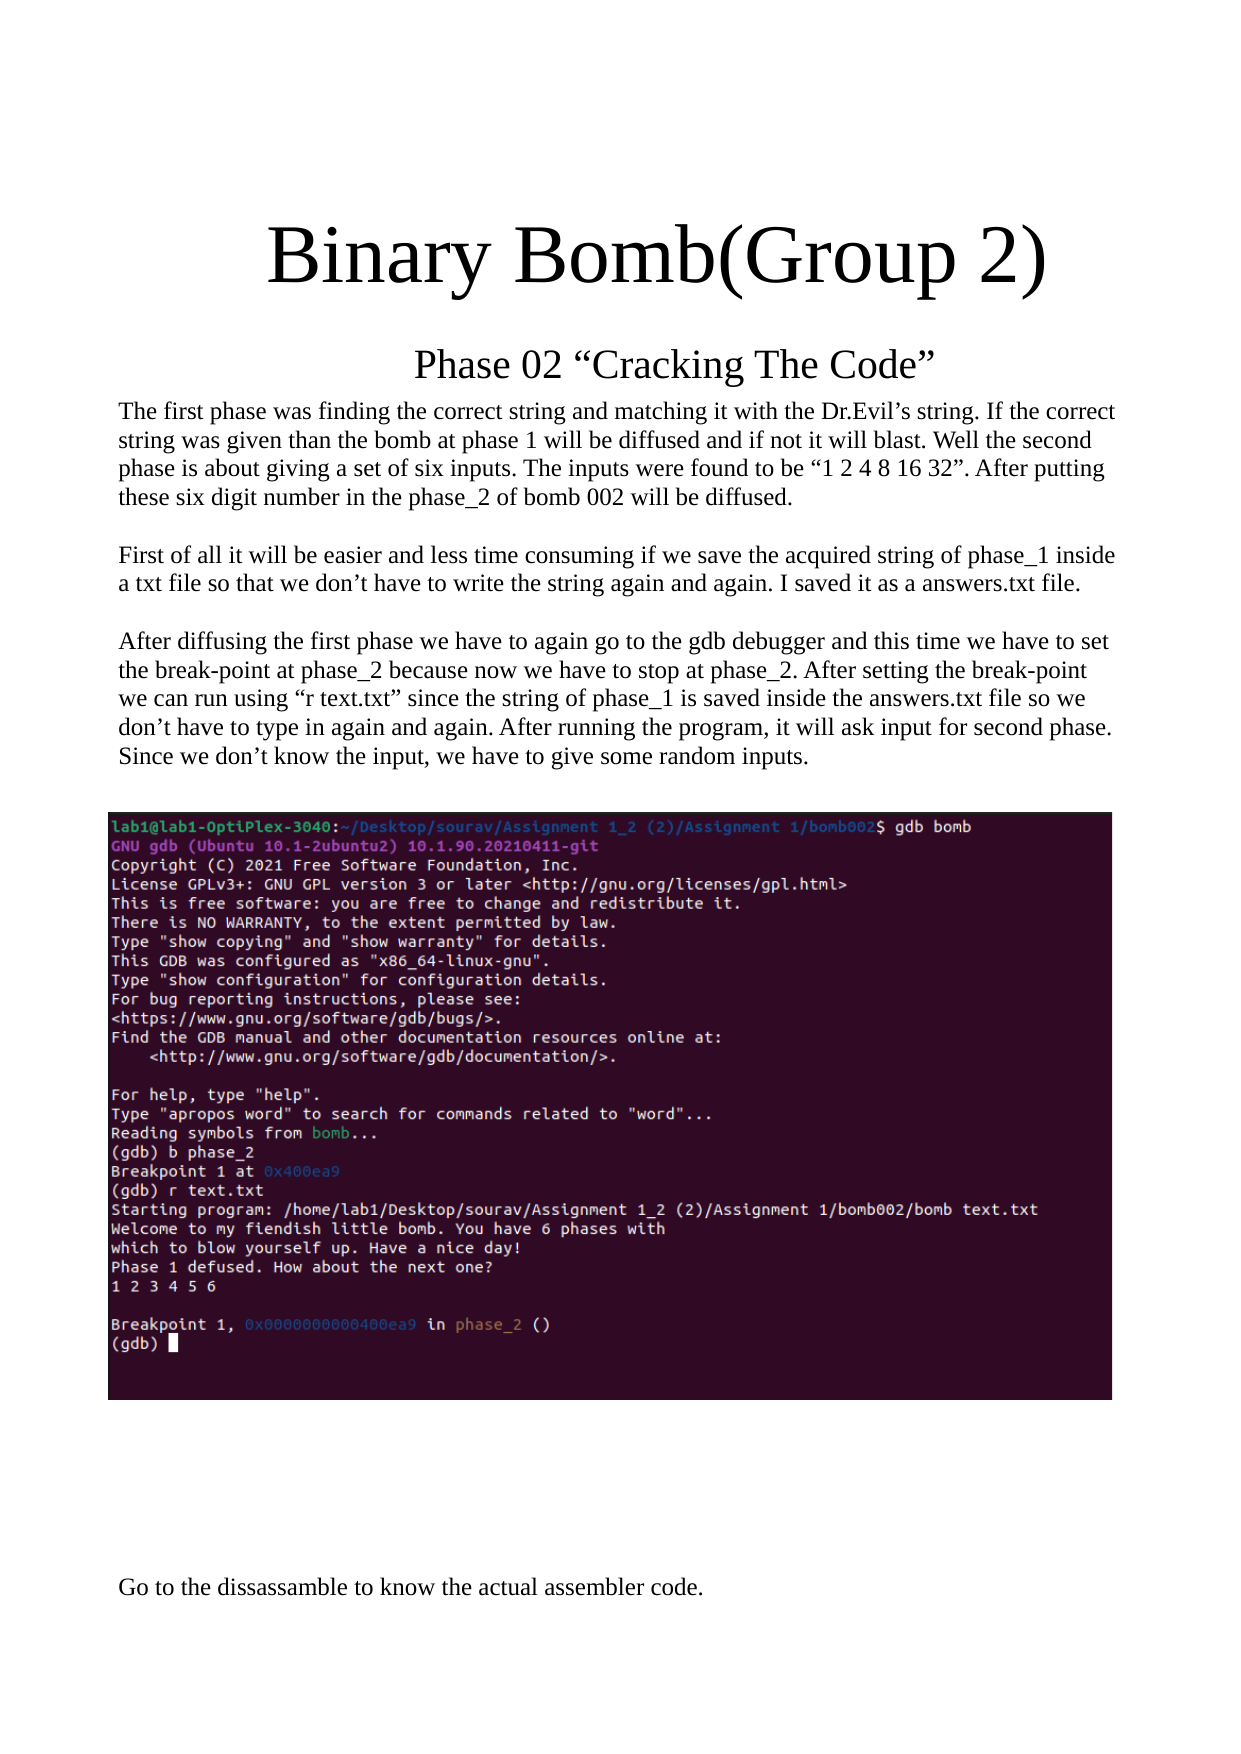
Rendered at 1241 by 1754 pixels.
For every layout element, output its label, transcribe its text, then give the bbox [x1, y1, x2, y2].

text The first phase was finding the correct string and matching it with the Dr.Evil’s string. If the correct string was given than the bomb at phase 1 will be diffused and if not it will blast. Well the second phase is about giving a set of six inputs. The inputs were found to be “1 2 4 8 16 32”. After putting these six digit number in the phase_2 of bomb 002 will be diffused. [118, 396, 1122, 511]
text Go to the dissassamble to know the actual assembler code. [118, 1572, 1122, 1601]
text Binary Bomb(Group 2) [118, 204, 1122, 300]
text Phase 02 “Cracking The Code” [118, 300, 1122, 396]
picture [108, 812, 1113, 1400]
text First of all it will be easier and less time consuming if we save the acquired string of phase_1 inside a txt file so that we don’t have to write the string again and again. I saved it as a answers.txt file. [118, 540, 1122, 597]
text After diffusing the first phase we have to again go to the gdb debugger and this time we have to set the break-point at phase_2 because now we have to stop at phase_2. After setting the break-point we can run using “r text.txt” since the string of phase_1 is saved inside the answers.txt file so we don’t have to type in again and again. After running the program, it will ask input for second phase. Since we don’t know the input, we have to give some random inputs. [118, 626, 1122, 770]
